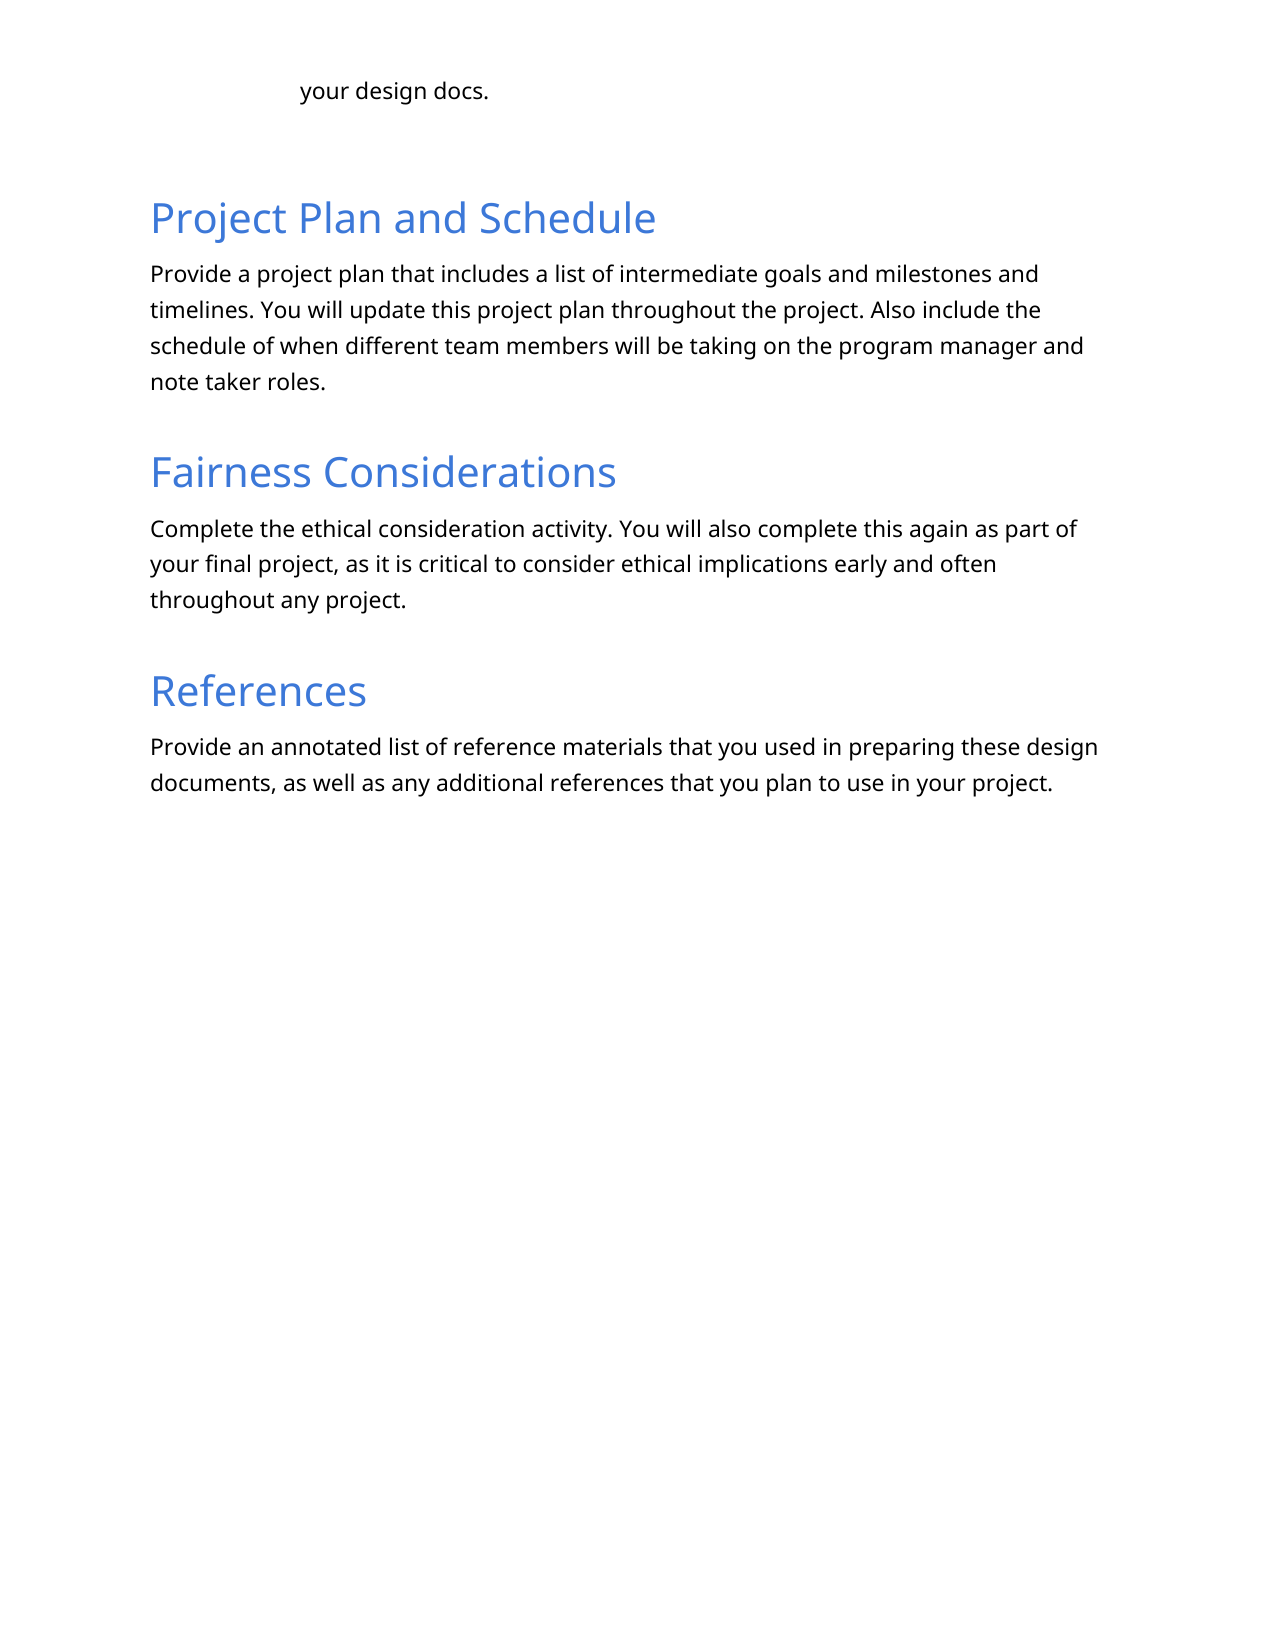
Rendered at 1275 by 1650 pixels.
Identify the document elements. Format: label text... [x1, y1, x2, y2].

text Complete the ethical consideration activity. You will also complete this again as part of your final project, as it is critical to consider ethical implications early and often throughout any project. [150, 512, 1125, 616]
text Provide an annotated list of reference materials that you used in preparing these design documents, as well as any additional references that you plan to use in your project. [150, 731, 1125, 798]
list your design docs. [187, 75, 1125, 106]
text References [150, 662, 1125, 719]
text Provide a project plan that includes a list of intermediate goals and milestones and timelines. You will update this project plan throughout the project. Also include the schedule of when different team members will be taking on the program manager and note taker roles. [150, 258, 1125, 397]
text Fairness Considerations [150, 443, 1125, 500]
text Project Plan and Schedule [150, 188, 1125, 245]
